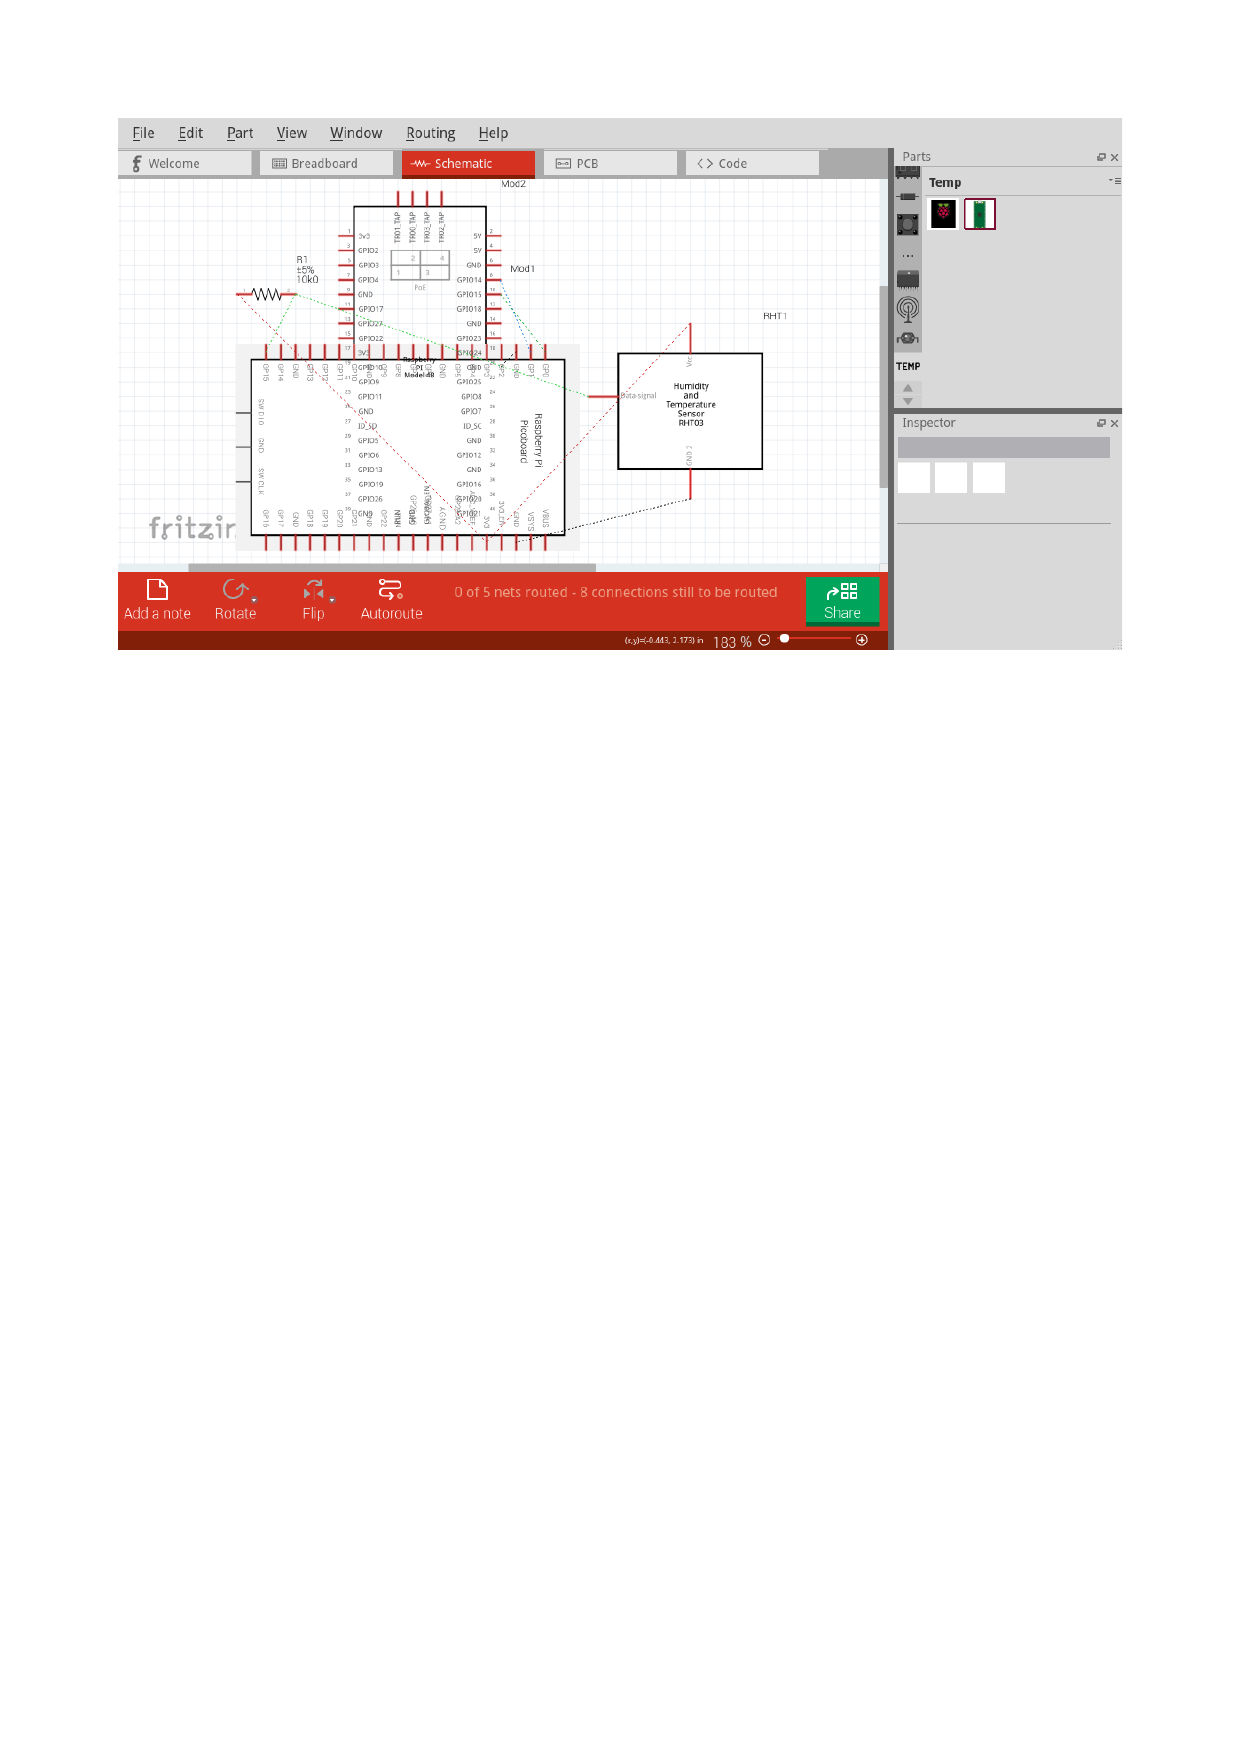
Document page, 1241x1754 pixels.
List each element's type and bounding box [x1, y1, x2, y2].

picture [118, 118, 1123, 650]
